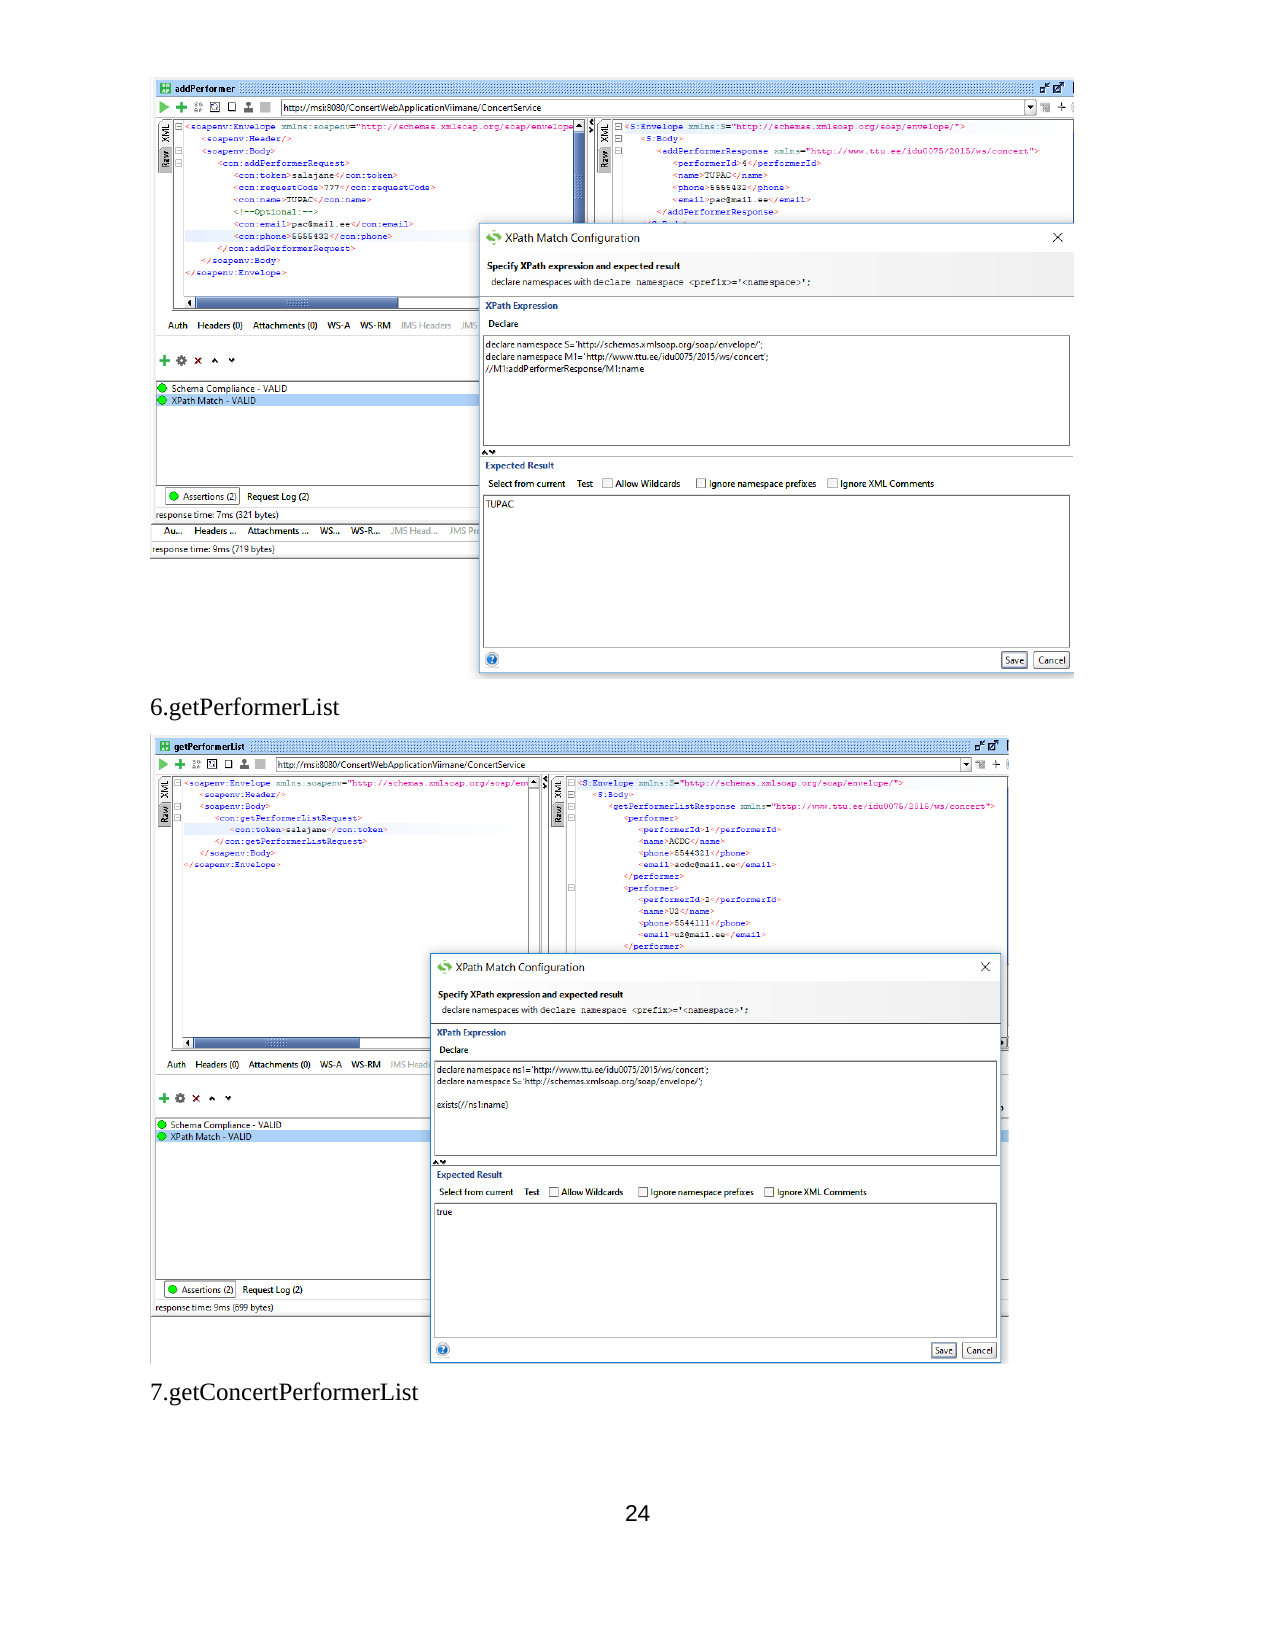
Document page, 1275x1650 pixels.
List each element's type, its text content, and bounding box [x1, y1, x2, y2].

text 7.getConcertPerformerList [150, 1377, 1125, 1406]
text 6.getPerformerList [150, 692, 1125, 720]
